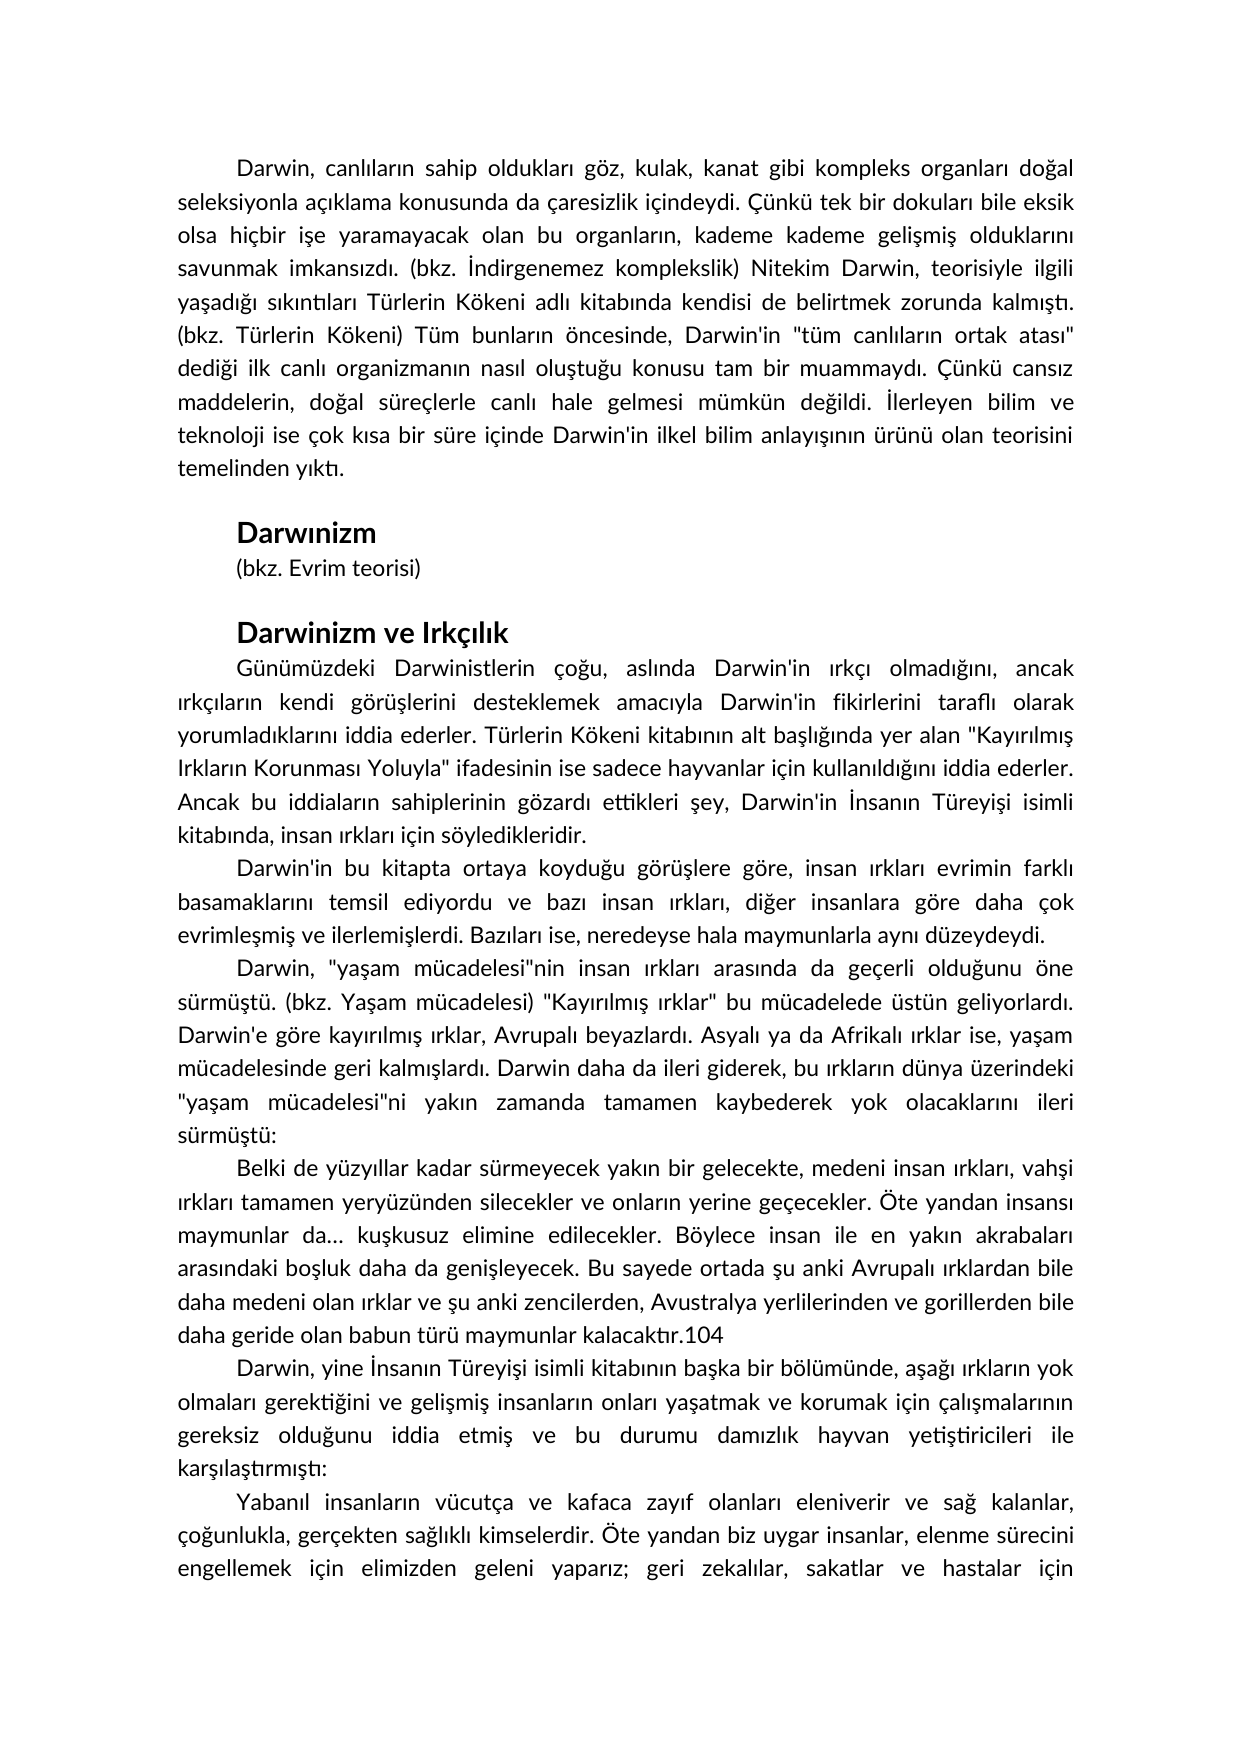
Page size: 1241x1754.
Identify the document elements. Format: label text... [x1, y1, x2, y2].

text Günümüzdeki Darwinistlerin çoğu, aslında Darwin'in ırkçı olmadığını, ancak ırkçıların kendi görüşlerini desteklemek amacıyla Darwin'in fikirlerini taraflı olarak yorumladıklarını iddia ederler. Türlerin Kökeni kitabının alt başlığında yer alan "Kayırılmış Irkların Korunması Yoluyla" ifadesinin ise sadece hayvanlar için kullanıldığını iddia ederler. Ancak bu iddiaların sahiplerinin gözardı ettikleri şey, Darwin'in İnsanın Türeyişi isimli kitabında, insan ırkları için söyledikleridir. [177, 650, 1075, 850]
text Darwin, yine İnsanın Türeyişi isimli kitabının başka bir bölümünde, aşağı ırkların yok olmaları gerektiğini ve gelişmiş insanların onları yaşatmak ve korumak için çalışmalarının gereksiz olduğunu iddia etmiş ve bu durumu damızlık hayvan yetiştiricileri ile karşılaştırmıştı: [177, 1350, 1075, 1483]
text Darwin, canlıların sahip oldukları göz, kulak, kanat gibi kompleks organları doğal seleksiyonla açıklama konusunda da çaresizlik içindeydi. Çünkü tek bir dokuları bile eksik olsa hiçbir işe yaramayacak olan bu organların, kademe kademe gelişmiş olduklarını savunmak imkansızdı. (bkz. İndirgenemez komplekslik) Nitekim Darwin, teorisiyle ilgili yaşadığı sıkıntıları Türlerin Kökeni adlı kitabında kendisi de belirtmek zorunda kalmıştı. (bkz. Türlerin Kökeni) Tüm bunların öncesinde, Darwin'in "tüm canlıların ortak atası" dediği ilk canlı organizmanın nasıl oluştuğu konusu tam bir muammaydı. Çünkü cansız maddelerin, doğal süreçlerle canlı hale gelmesi mümkün değildi. İlerleyen bilim ve teknoloji ise çok kısa bir süre içinde Darwin'in ilkel bilim anlayışının ürünü olan teorisini temelinden yıktı. [177, 150, 1075, 483]
subtitle Darwinizm ve Irkçılık [177, 617, 1075, 650]
subtitle Darwınizm [177, 517, 1075, 550]
text Darwin, "yaşam mücadelesi"nin insan ırkları arasında da geçerli olduğunu öne sürmüştü. (bkz. Yaşam mücadelesi) "Kayırılmış ırklar" bu mücadelede üstün geliyorlardı. Darwin'e göre kayırılmış ırklar, Avrupalı beyazlardı. Asyalı ya da Afrikalı ırklar ise, yaşam mücadelesinde geri kalmışlardı. Darwin daha da ileri giderek, bu ırkların dünya üzerindeki "yaşam mücadelesi"ni yakın zamanda tamamen kaybederek yok olacaklarını ileri sürmüştü: [177, 950, 1075, 1150]
text Yabanıl insanların vücutça ve kafaca zayıf olanları eleniverir ve sağ kalanlar, çoğunlukla, gerçekten sağlıklı kimselerdir. Öte yandan biz uygar insanlar, elenme sürecini engellemek için elimizden geleni yaparız; geri zekalılar, sakatlar ve hastalar için [177, 1483, 1075, 1583]
text (bkz. Evrim teorisi) [177, 550, 1075, 583]
text Darwin'in bu kitapta ortaya koyduğu görüşlere göre, insan ırkları evrimin farklı basamaklarını temsil ediyordu ve bazı insan ırkları, diğer insanlara göre daha çok evrimleşmiş ve ilerlemişlerdi. Bazıları ise, neredeyse hala maymunlarla aynı düzeydeydi. [177, 850, 1075, 950]
text Belki de yüzyıllar kadar sürmeyecek yakın bir gelecekte, medeni insan ırkları, vahşi ırkları tamamen yeryüzünden silecekler ve onların yerine geçecekler. Öte yandan insansı maymunlar da… kuşkusuz elimine edilecekler. Böylece insan ile en yakın akrabaları arasındaki boşluk daha da genişleyecek. Bu sayede ortada şu anki Avrupalı ırklardan bile daha medeni olan ırklar ve şu anki zencilerden, Avustralya yerlilerinden ve gorillerden bile daha geride olan babun türü maymunlar kalacaktır.104 [177, 1150, 1075, 1350]
